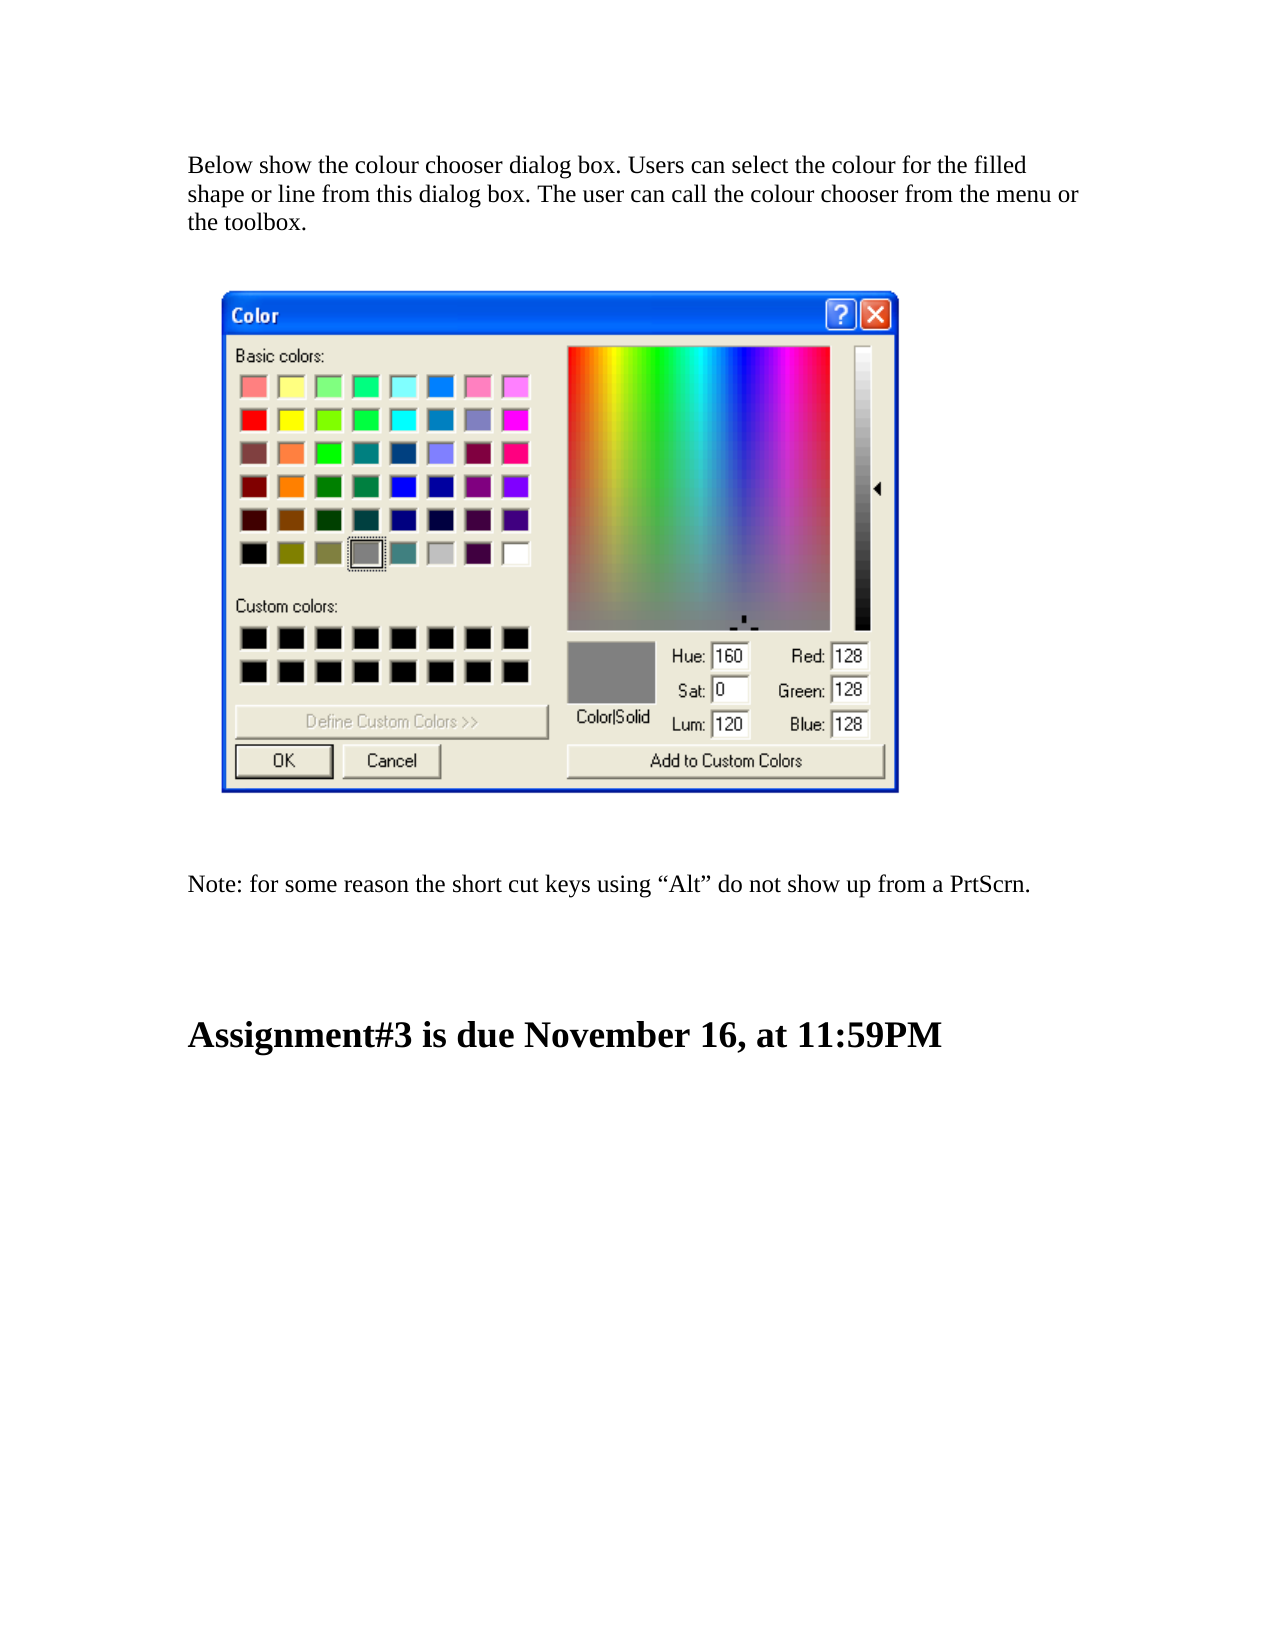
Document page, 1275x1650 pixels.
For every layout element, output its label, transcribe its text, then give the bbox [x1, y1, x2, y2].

text Note: for some reason the short cut keys using “Alt” do not show up from a PrtScrn. [187, 869, 1087, 898]
text Assignment#3 is due November 16, at 11:59PM [187, 1013, 1087, 1056]
picture [204, 274, 920, 831]
text Below show the colour chooser dialog box. Users can select the colour for the filled shape or line from this dialog box. The user can call the colour chooser from the menu or the toolbox. [187, 150, 1087, 236]
